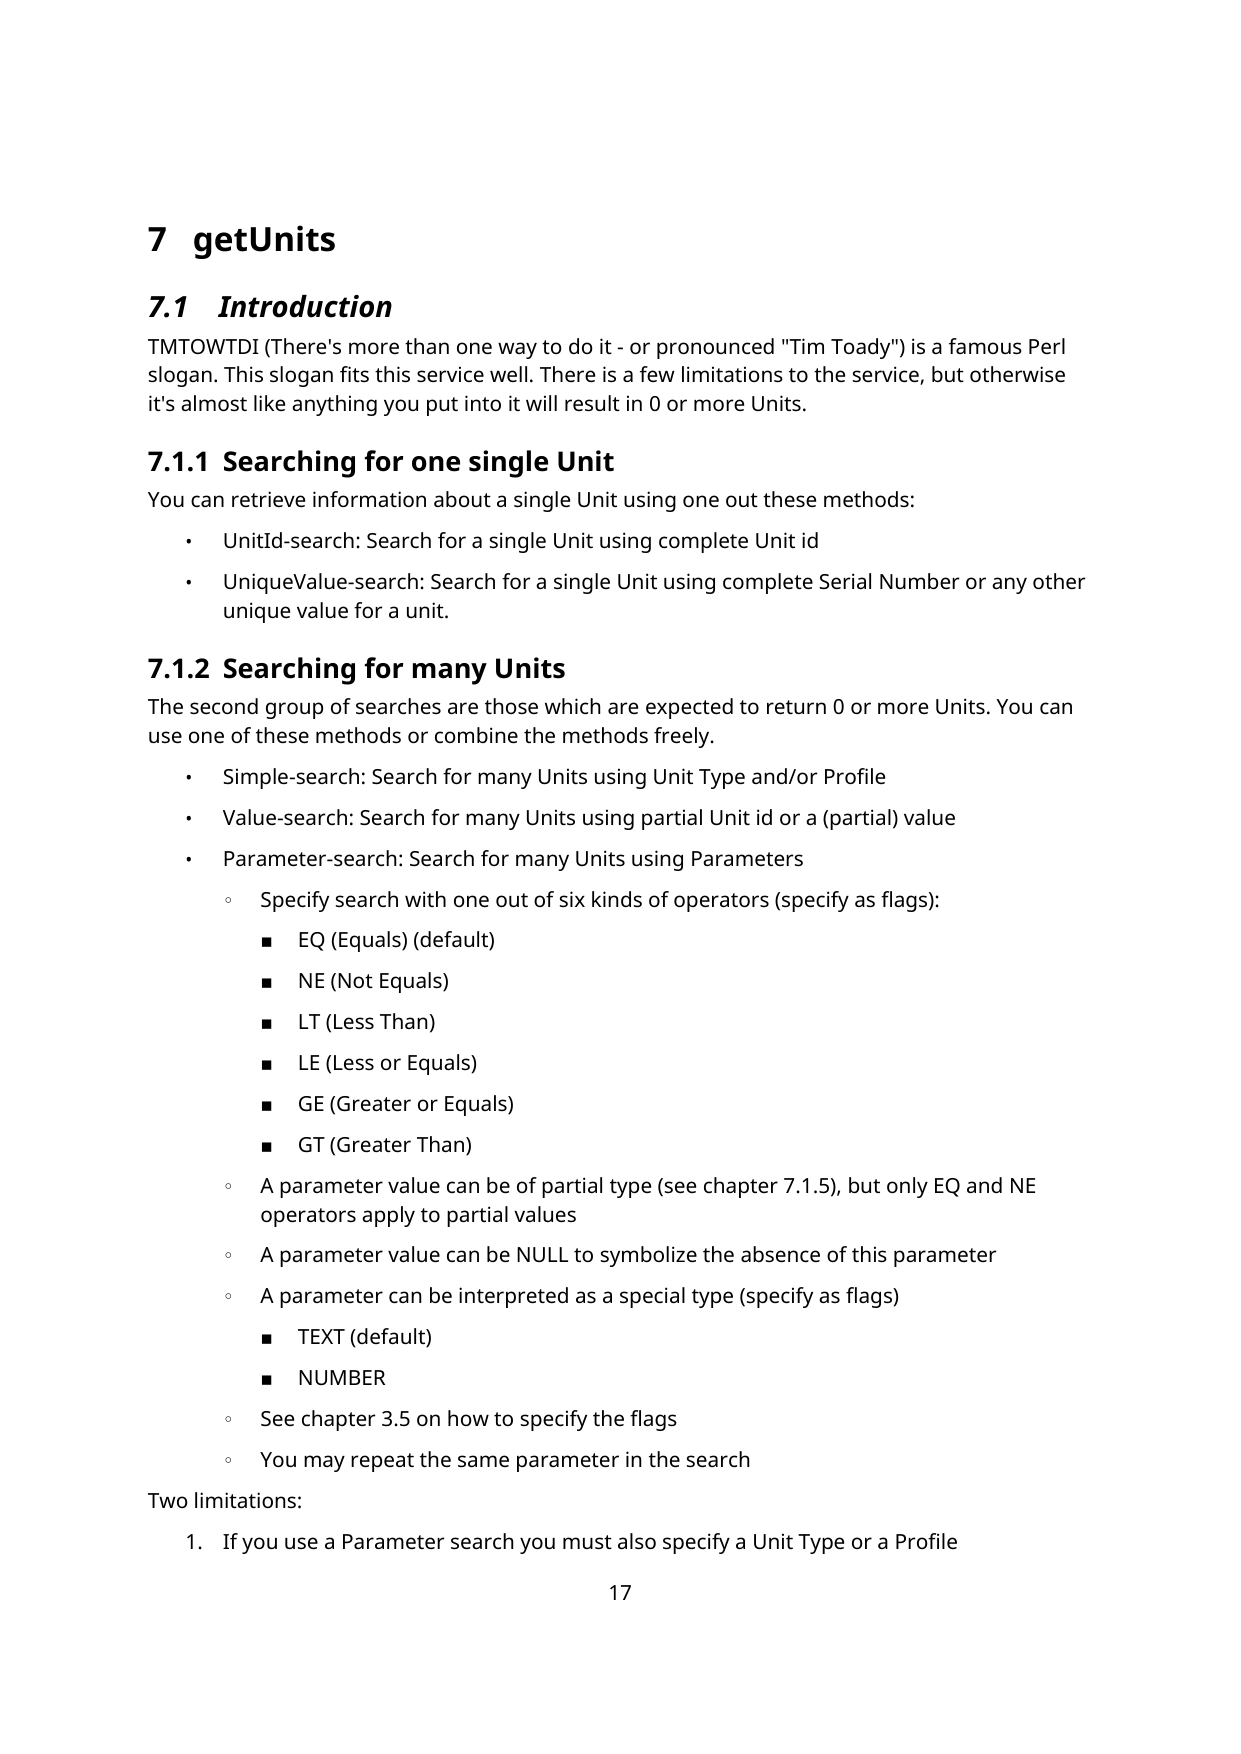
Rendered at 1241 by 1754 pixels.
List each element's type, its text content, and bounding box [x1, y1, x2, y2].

list Parameter-search: Search for many Units using Parameters [185, 844, 1092, 872]
text Two limitations: [148, 1486, 1092, 1515]
list See chapter 3.5 on how to specify the flags [223, 1404, 1092, 1433]
list A parameter can be interpreted as a special type (specify as flags) [223, 1282, 1092, 1310]
list A parameter value can be of partial type (see chapter 7.1.5), but only EQ and NE operators apply to partial values [223, 1171, 1092, 1228]
list GT (Greater Than) [260, 1130, 1092, 1159]
subtitle Introduction [148, 286, 1092, 326]
text TMTOWTDI (There's more than one way to do it - or pronounced "Tim Toady") is a famous Perl slogan. This slogan fits this service well. There is a few limitations to the service, but otherwise it's almost like anything you put into it will result in 0 or more Units. [148, 332, 1092, 417]
list UnitId-search: Search for a single Unit using complete Unit id [185, 527, 1092, 555]
subtitle Searching for one single Unit [148, 442, 1092, 479]
text The second group of searches are those which are expected to return 0 or more Units. You can use one of these methods or combine the methods freely. [148, 692, 1092, 749]
list LE (Less or Equals) [260, 1048, 1092, 1077]
list TEXT (default) [260, 1322, 1092, 1351]
list Simple-search: Search for many Units using Unit Type and/or Profile [185, 762, 1092, 790]
text You can retrieve information about a single Unit using one out these methods: [148, 486, 1092, 514]
list GE (Greater or Equals) [260, 1089, 1092, 1118]
list If you use a Parameter search you must also specify a Unit Type or a Profile [185, 1527, 1092, 1556]
list NE (Not Equals) [260, 967, 1092, 995]
list You may repeat the same parameter in the search [223, 1445, 1092, 1474]
list UniqueValue-search: Search for a single Unit using complete Serial Number or any other unique value for a unit. [185, 567, 1092, 624]
list Value-search: Search for many Units using partial Unit id or a (partial) value [185, 803, 1092, 831]
list EQ (Equals) (default) [260, 926, 1092, 954]
list A parameter value can be NULL to symbolize the absence of this parameter [223, 1241, 1092, 1269]
subtitle Searching for many Units [148, 649, 1092, 686]
list NUMBER [260, 1363, 1092, 1392]
subtitle getUnits [148, 216, 1092, 261]
list Specify search with one out of six kinds of operators (specify as flags): [223, 885, 1092, 913]
list LT (Less Than) [260, 1007, 1092, 1036]
